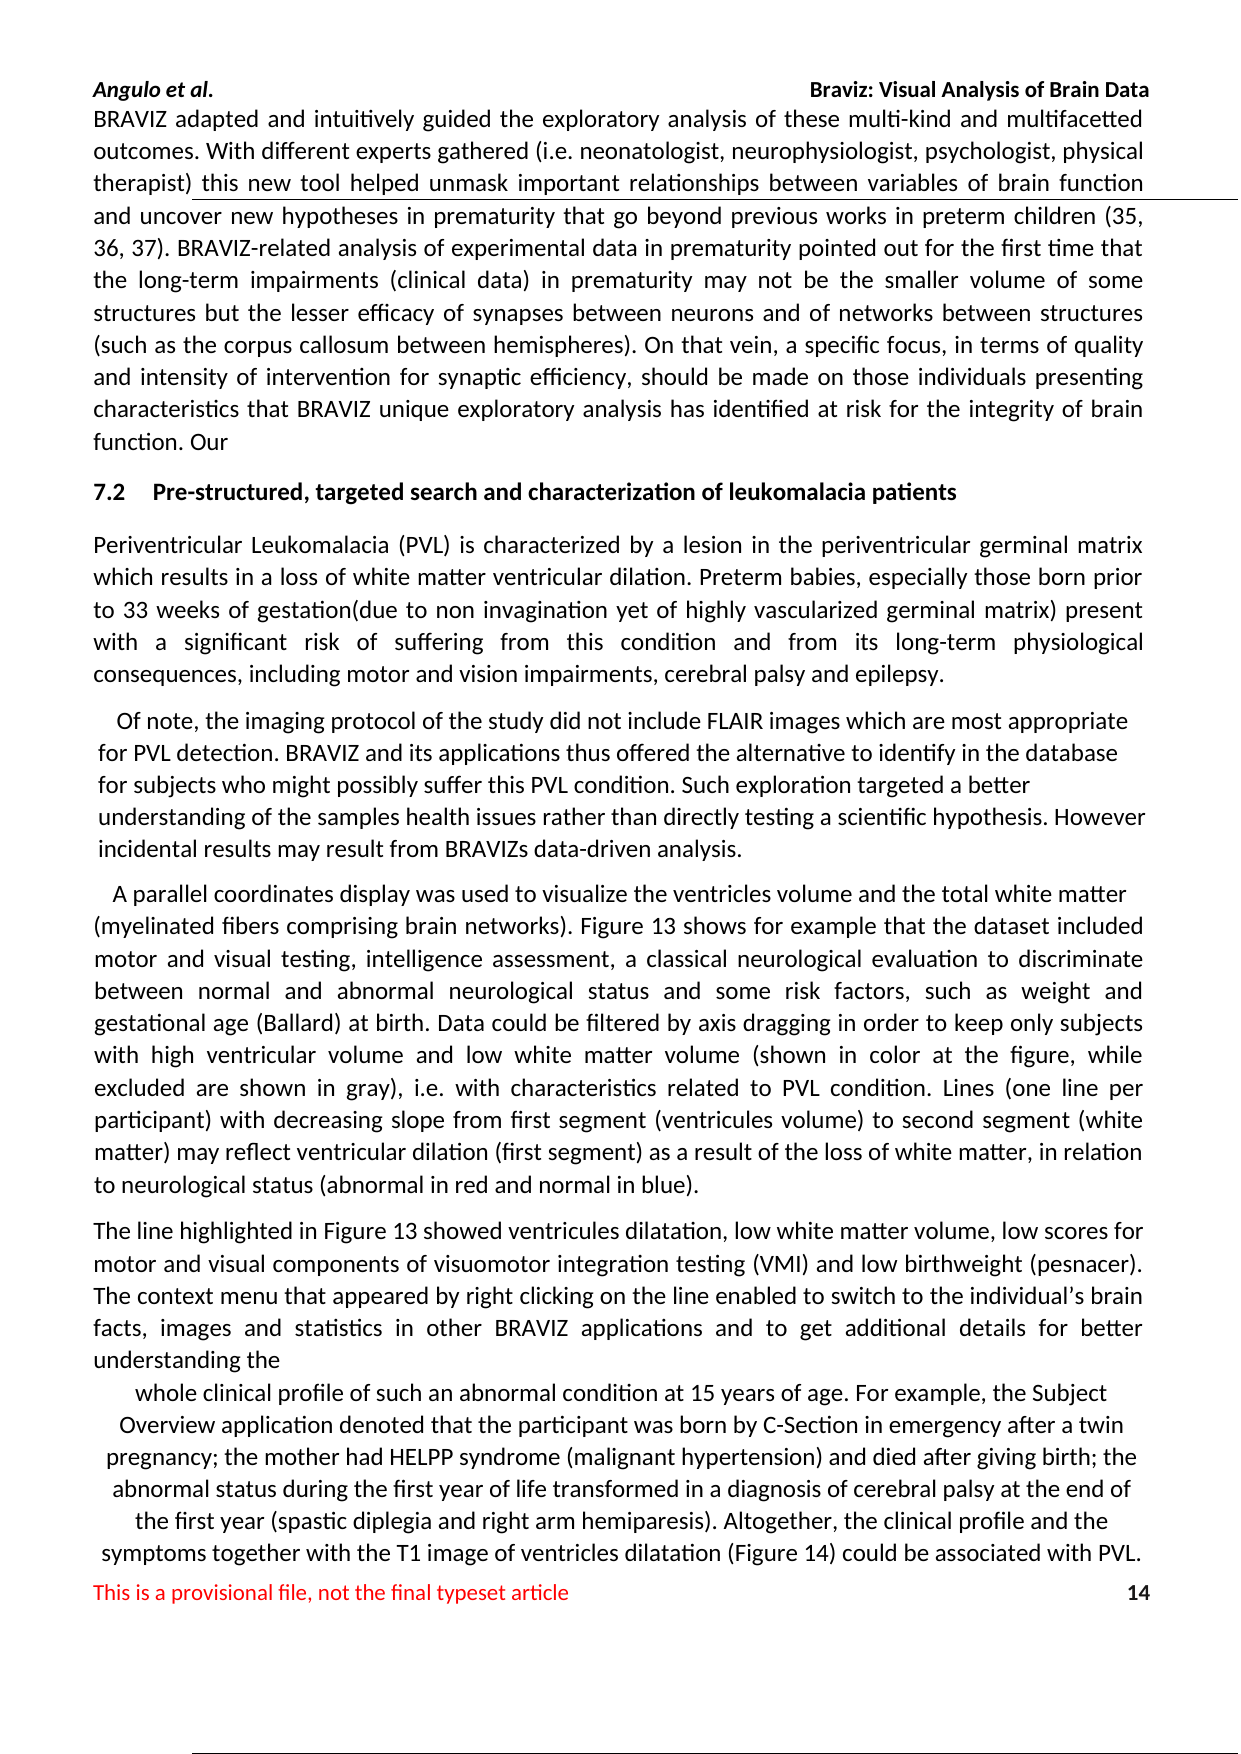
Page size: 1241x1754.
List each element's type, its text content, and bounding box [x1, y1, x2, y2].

text Of note, the imaging protocol of the study did not include FLAIR images which are most appropriate for PVL detection. BRAVIZ and its applications thus offered the alternative to identify in the database for subjects who might possibly suffer this PVL condition. Such exploration targeted a better understanding of the samples health issues rather than directly testing a scientific hypothesis. However incidental results may result from BRAVIZs data-driven analysis. [98, 705, 1150, 863]
text The line highlighted in Figure 13 showed ventricules dilatation, low white matter volume, low scores for motor and visual components of visuomotor integration testing (VMI) and low birthweight (pesnacer). The context menu that appeared by right clicking on the line enabled to switch to the individual’s brain facts, images and statistics in other BRAVIZ applications and to get additional details for better understanding the [93, 1215, 1145, 1375]
text (myelinated fibers comprising brain networks). Figure 13 shows for example that the dataset included motor and visual testing, intelligence assessment, a classical neurological evaluation to discriminate between normal and abnormal neurological status and some risk factors, such as weight and gestational age (Ballard) at birth. Data could be filtered by axis dragging in order to keep only subjects with high ventricular volume and low white matter volume (shown in color at the figure, while excluded are shown in gray), i.e. with characteristics related to PVL condition. Lines (one line per participant) with decreasing slope from first segment (ventricules volume) to second segment (white matter) may reflect ventricular dilation (first segment) as a result of the loss of white matter, in relation to neurological status (abnormal in red and normal in blue). [93, 910, 1145, 1199]
subtitle Pre-structured, targeted search and characterization of leukomalacia patients [93, 476, 1150, 506]
text Periventricular Leukomalacia (PVL) is characterized by a lesion in the periventricular germinal matrix which results in a loss of white matter ventricular dilation. Preterm babies, especially those born prior to 33 weeks of gestation(due to non invagination yet of highly vascularized germinal matrix) present with a significant risk of suffering from this condition and from its long-term physiological consequences, including motor and vision impairments, cerebral palsy and epilepsy. [93, 529, 1145, 689]
text BRAVIZ adapted and intuitively guided the exploratory analysis of these multi-kind and multifacetted outcomes. With different experts gathered (i.e. neonatologist, neurophysiologist, psychologist, physical therapist) this new tool helped unmask important relationships between variables of brain function and uncover new hypotheses in prematurity that go beyond previous works in preterm children (35, 36, 37). BRAVIZ-related analysis of experimental data in prematurity pointed out for the first time that the long-term impairments (clinical data) in prematurity may not be the smaller volume of some structures but the lesser efficacy of synapses between neurons and of networks between structures (such as the corpus callosum between hemispheres). On that vein, a specific focus, in terms of quality and intensity of intervention for synaptic efficiency, should be made on those individuals presenting characteristics that BRAVIZ unique exploratory analysis has identified at risk for the integrity of brain function. Our [93, 103, 1145, 456]
text A parallel coordinates display was used to visualize the ventricles volume and the total white matter [112, 878, 1145, 908]
text whole clinical profile of such an abnormal condition at 15 years of age. For example, the Subject Overview application denoted that the participant was born by C-Section in emergency after a twin pregnancy; the mother had HELPP syndrome (malignant hypertension) and died after giving birth; the abnormal status during the first year of life transformed in a diagnosis of cerebral palsy at the end of the first year (spastic diplegia and right arm hemiparesis). Altogether, the clinical profile and the symptoms together with the T1 image of ventricles dilatation (Figure 14) could be associated with PVL. [95, 1377, 1148, 1567]
